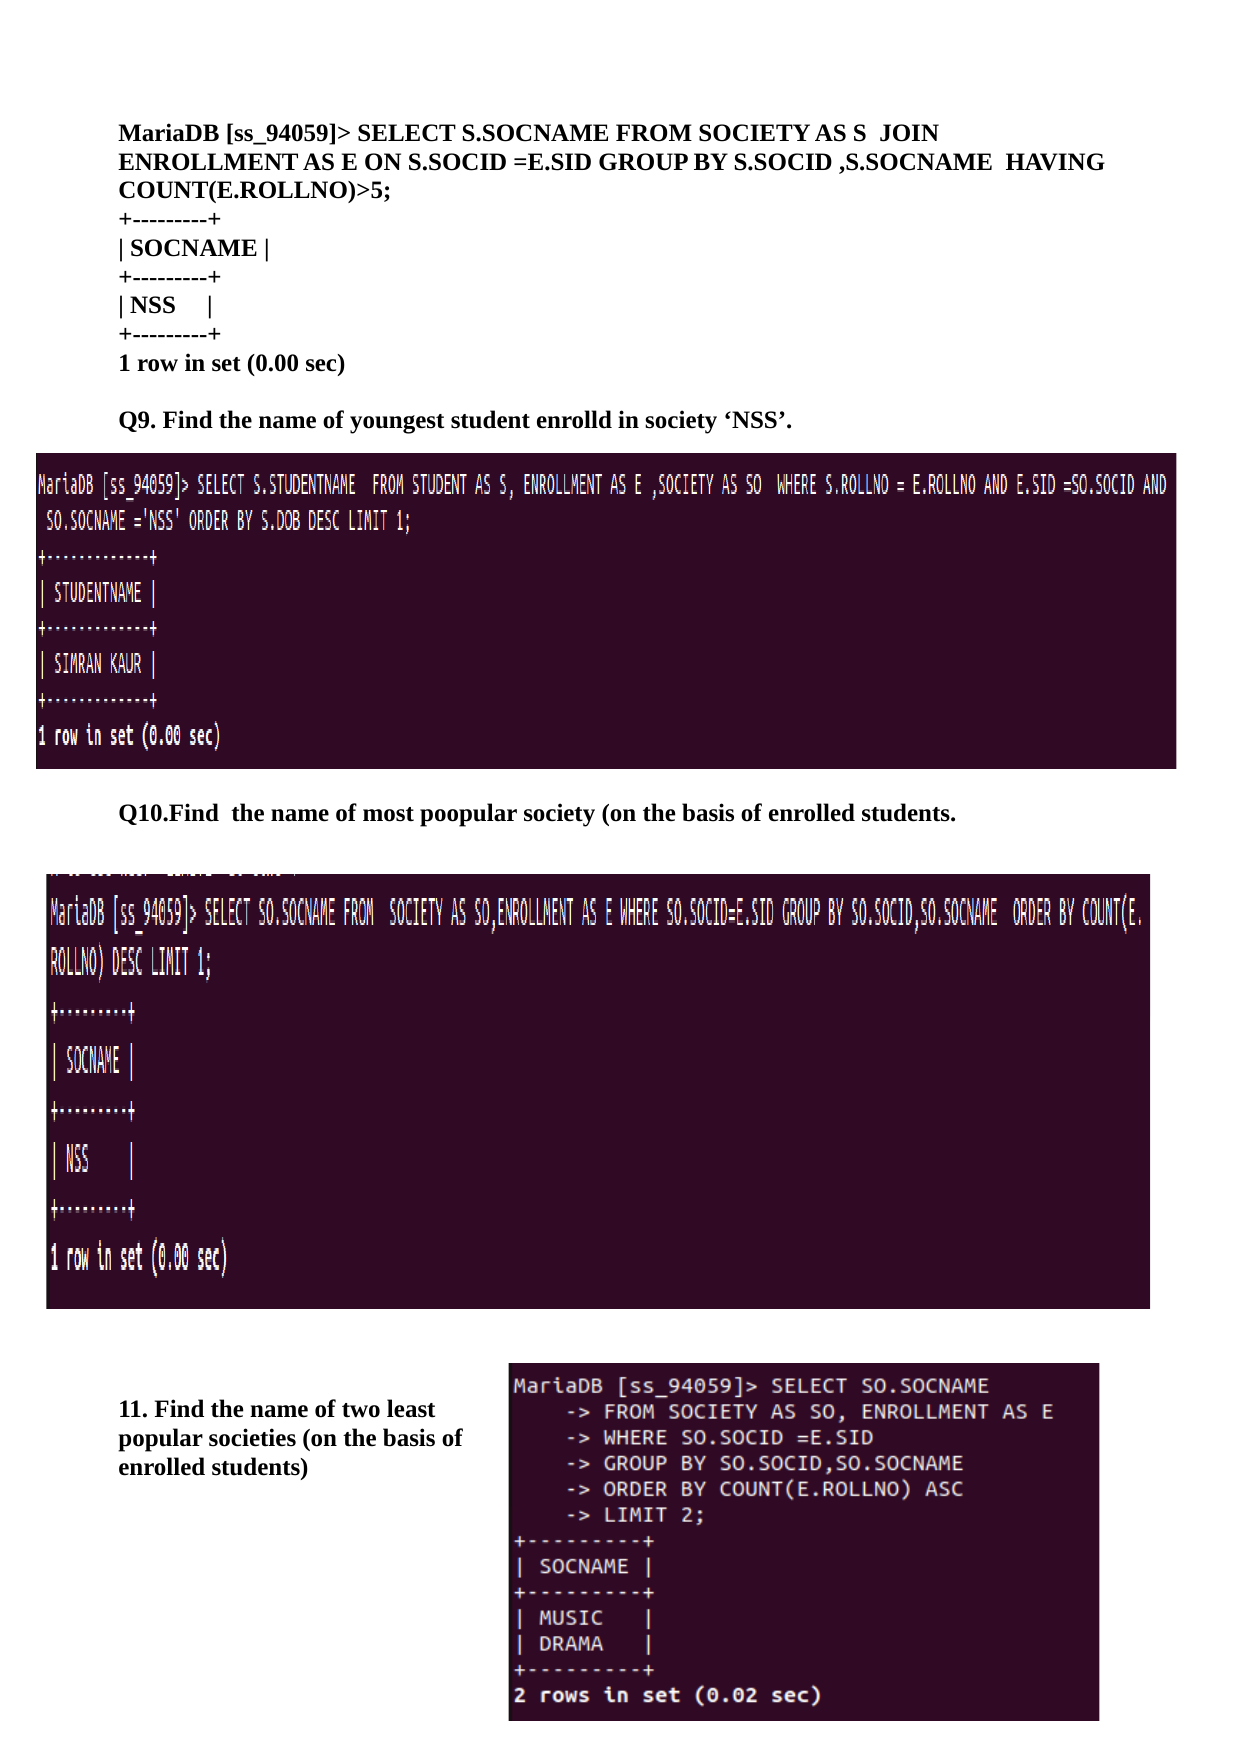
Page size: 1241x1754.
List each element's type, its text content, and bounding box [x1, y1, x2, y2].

picture [36, 453, 1177, 769]
text Q9. Find the name of youngest student enrolld in society ‘NSS’. [118, 406, 1122, 434]
text 11. Find the name of two least popular societies (on the basis of enrolled students) [118, 1394, 508, 1481]
text +---------+ [118, 204, 1122, 233]
picture [46, 874, 1151, 1309]
text +---------+ [118, 262, 1122, 291]
text Q10.Find the name of most poopular society (on the basis of enrolled students. [118, 798, 1122, 827]
text +---------+ [118, 319, 1122, 348]
picture [508, 1363, 1100, 1721]
text | NSS | [118, 291, 1122, 319]
text | SOCNAME | [118, 233, 1122, 262]
text MariaDB [ss_94059]> SELECT S.SOCNAME FROM SOCIETY AS S JOIN ENROLLMENT AS E ON S.SOCID =E.SID GROUP BY S.SOCID ,S.SOCNAME HAVING COUNT(E.ROLLNO)>5; [118, 118, 1122, 204]
text [1100, 1394, 1122, 1481]
text 1 row in set (0.00 sec) [118, 348, 1122, 377]
